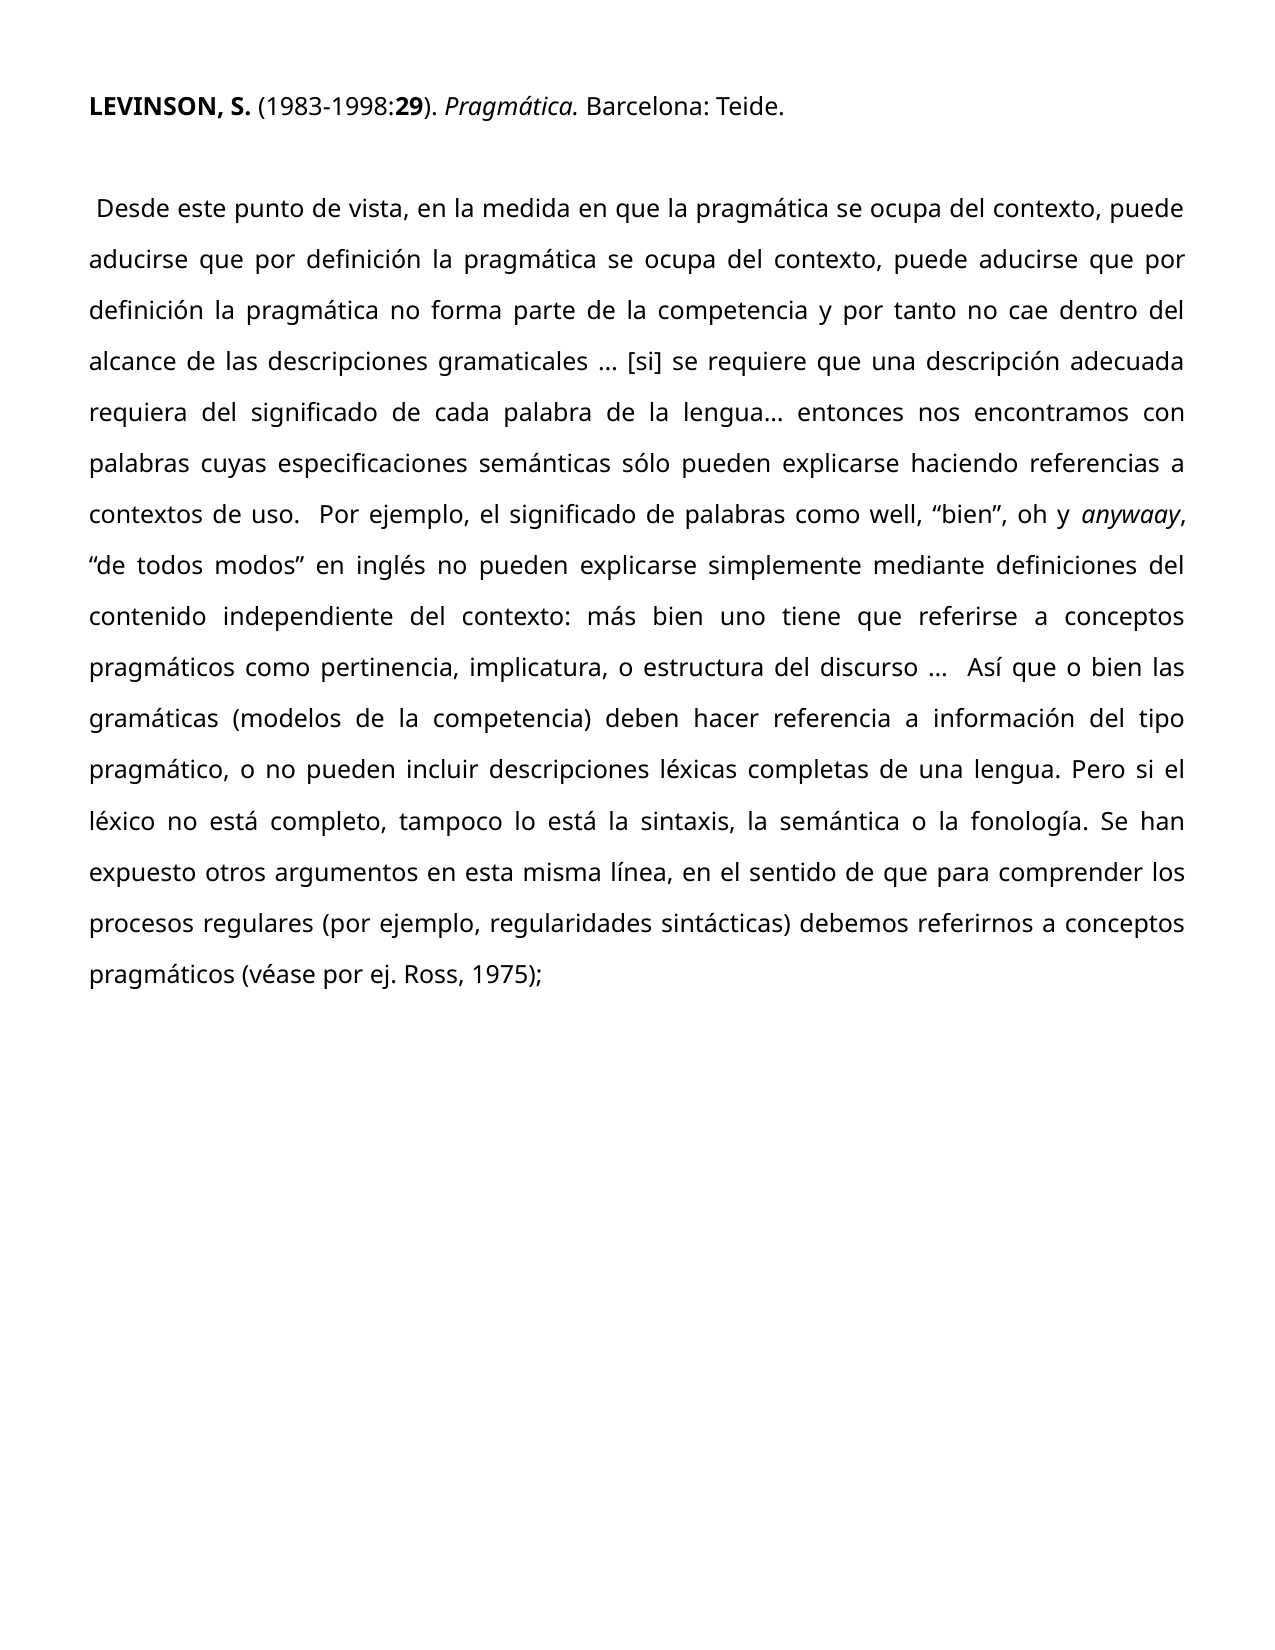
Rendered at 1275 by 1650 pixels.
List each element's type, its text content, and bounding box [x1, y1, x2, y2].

text LEVINSON, S. (1983-1998:29). Pragmática. Barcelona: Teide. [88, 88, 1186, 123]
text Desde este punto de vista, en la medida en que la pragmática se ocupa del contexto, puede aducirse que por definición la pragmática se ocupa del contexto, puede aducirse que por definición la pragmática no forma parte de la competencia y por tanto no cae dentro del alcance de las descripciones gramaticales … [si] se requiere que una descripción adecuada requiera del significado de cada palabra de la lengua… entonces nos encontramos con palabras cuyas especificaciones semánticas sólo pueden explicarse haciendo referencias a contextos de uso. Por ejemplo, el significado de palabras como well, “bien”, oh y anywaay, “de todos modos” en inglés no pueden explicarse simplemente mediante definiciones del contenido independiente del contexto: más bien uno tiene que referirse a conceptos pragmáticos como pertinencia, implicatura, o estructura del discurso … Así que o bien las gramáticas (modelos de la competencia) deben hacer referencia a información del tipo pragmático, o no pueden incluir descripciones léxicas completas de una lengua. Pero si el léxico no está completo, tampoco lo está la sintaxis, la semántica o la fonología. Se han expuesto otros argumentos en esta misma línea, en el sentido de que para comprender los procesos regulares (por ejemplo, regularidades sintácticas) debemos referirnos a conceptos pragmáticos (véase por ej. Ross, 1975); [88, 191, 1186, 990]
